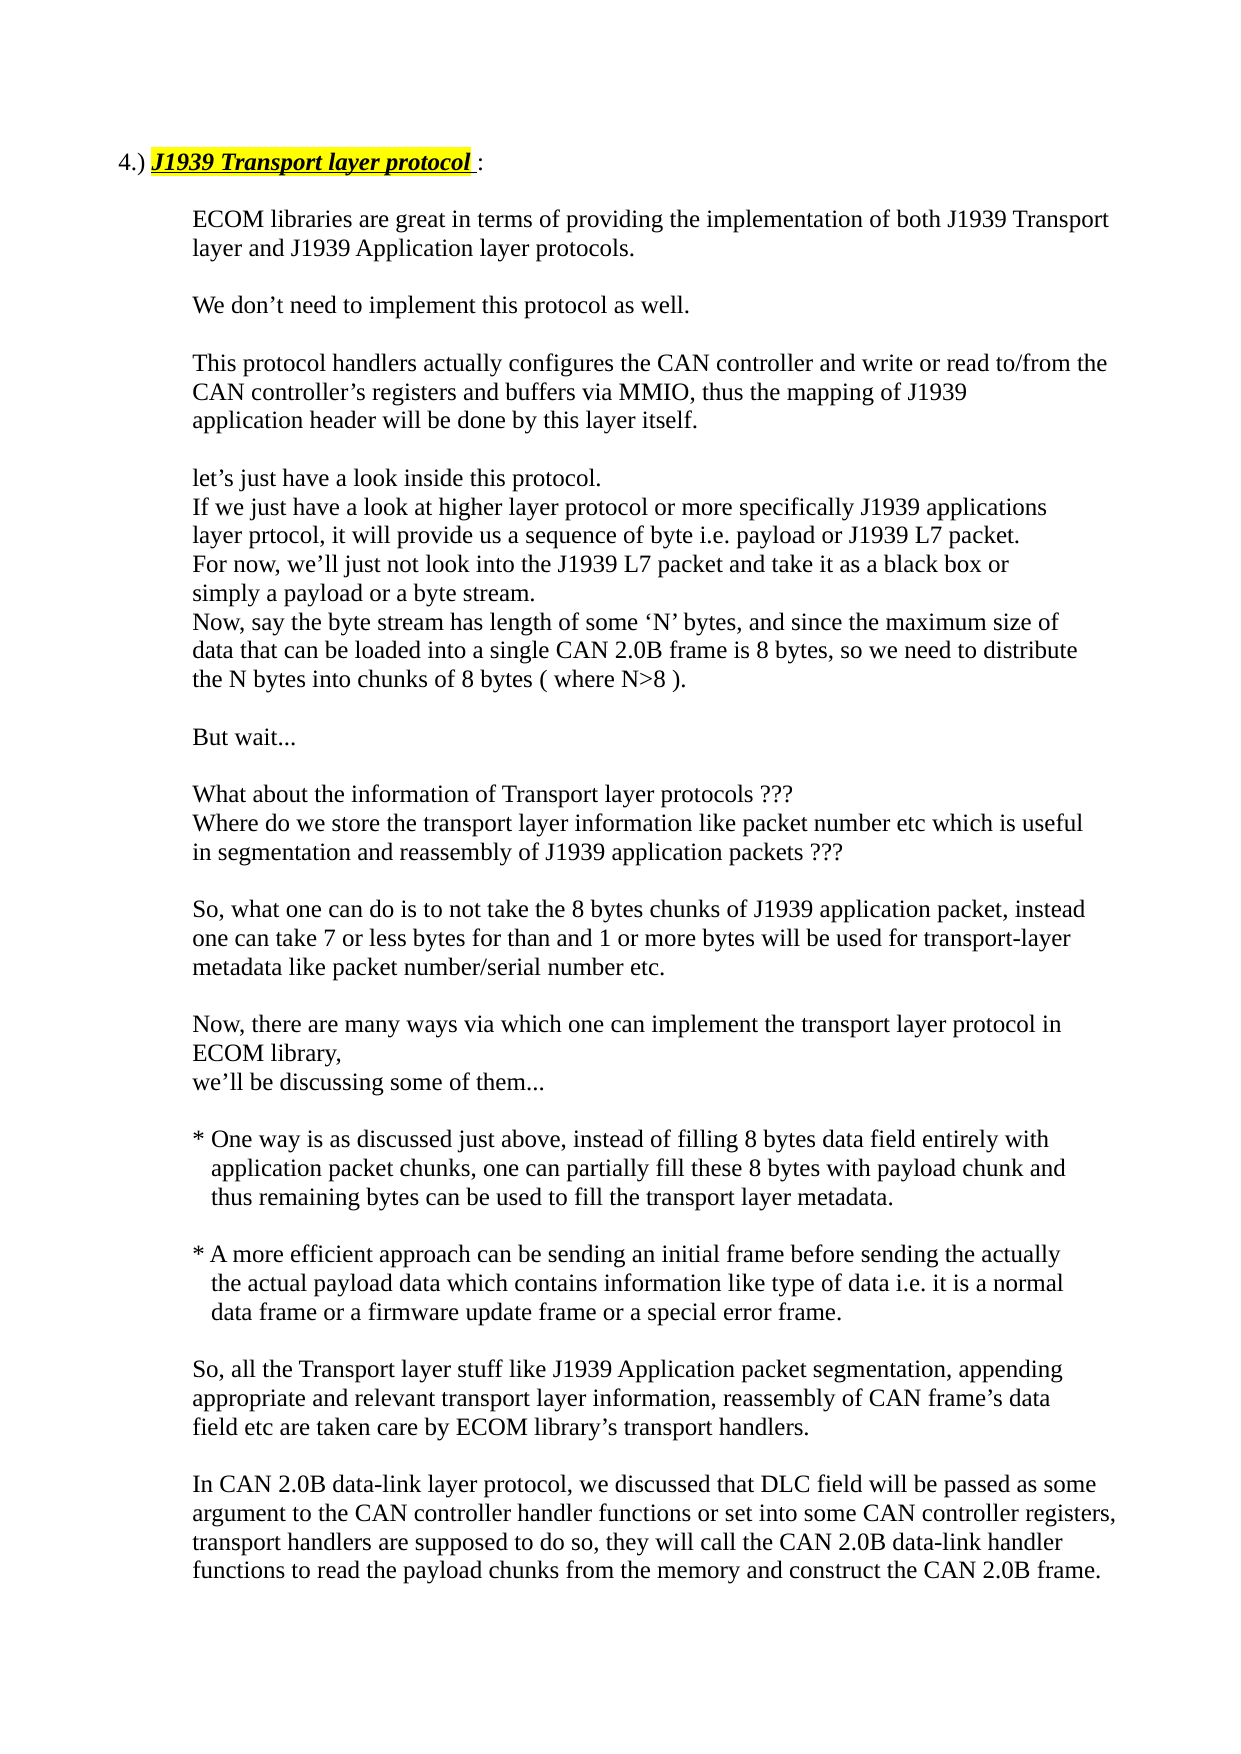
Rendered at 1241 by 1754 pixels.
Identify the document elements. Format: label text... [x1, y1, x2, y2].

text the N bytes into chunks of 8 bytes ( where N>8 ). [118, 664, 1122, 693]
text But wait... [118, 722, 1122, 751]
text What about the information of Transport layer protocols ??? Where do we store the transport layer information like packet number etc which is useful [118, 779, 1122, 837]
text In CAN 2.0B data-link layer protocol, we discussed that DLC field will be passed as some [118, 1469, 1122, 1498]
text metadata like packet number/serial number etc. [118, 952, 1122, 981]
text data that can be loaded into a single CAN 2.0B frame is 8 bytes, so we need to distribute [118, 636, 1122, 664]
text If we just have a look at higher layer protocol or more specifically J1939 applications [118, 492, 1122, 521]
text application header will be done by this layer itself. [118, 406, 1122, 434]
text CAN controller’s registers and buffers via MMIO, thus the mapping of J1939 [118, 377, 1122, 406]
text For now, we’ll just not look into the J1939 L7 packet and take it as a black box or [118, 549, 1122, 578]
text layer prtocol, it will provide us a sequence of byte i.e. payload or J1939 L7 packet. [118, 521, 1122, 549]
text argument to the CAN controller handler functions or set into some CAN controller registers, transport handlers are supposed to do so, they will call the CAN 2.0B data-link handler functions to read the payload chunks from the memory and construct the CAN 2.0B frame. [118, 1498, 1122, 1584]
text data frame or a firmware update frame or a special error frame. [118, 1297, 1122, 1326]
text 4.) J1939 Transport layer protocol : [118, 147, 1122, 176]
text * One way is as discussed just above, instead of filling 8 bytes data field entirely with [118, 1124, 1122, 1153]
text simply a payload or a byte stream. [118, 578, 1122, 607]
text we’ll be discussing some of them... [118, 1067, 1122, 1096]
text the actual payload data which contains information like type of data i.e. it is a normal [118, 1268, 1122, 1297]
text Now, say the byte stream has length of some ‘N’ bytes, and since the maximum size of [118, 607, 1122, 636]
text Now, there are many ways via which one can implement the transport layer protocol in [118, 1009, 1122, 1038]
text thus remaining bytes can be used to fill the transport layer metadata. [118, 1182, 1122, 1211]
text in segmentation and reassembly of J1939 application packets ??? [118, 837, 1122, 866]
text ECOM libraries are great in terms of providing the implementation of both J1939 Transport [118, 204, 1122, 233]
text let’s just have a look inside this protocol. [118, 463, 1122, 492]
text We don’t need to implement this protocol as well. [118, 291, 1122, 319]
text So, all the Transport layer stuff like J1939 Application packet segmentation, appending [118, 1354, 1122, 1383]
text This protocol handlers actually configures the CAN controller and write or read to/from the [118, 348, 1122, 377]
text field etc are taken care by ECOM library’s transport handlers. [118, 1412, 1122, 1441]
text appropriate and relevant transport layer information, reassembly of CAN frame’s data [118, 1383, 1122, 1412]
text layer and J1939 Application layer protocols. [118, 233, 1122, 262]
text one can take 7 or less bytes for than and 1 or more bytes will be used for transport-layer [118, 923, 1122, 952]
text application packet chunks, one can partially fill these 8 bytes with payload chunk and [118, 1153, 1122, 1182]
text So, what one can do is to not take the 8 bytes chunks of J1939 application packet, instead [118, 894, 1122, 923]
text ECOM library, [118, 1038, 1122, 1067]
text * A more efficient approach can be sending an initial frame before sending the actually [118, 1239, 1122, 1268]
